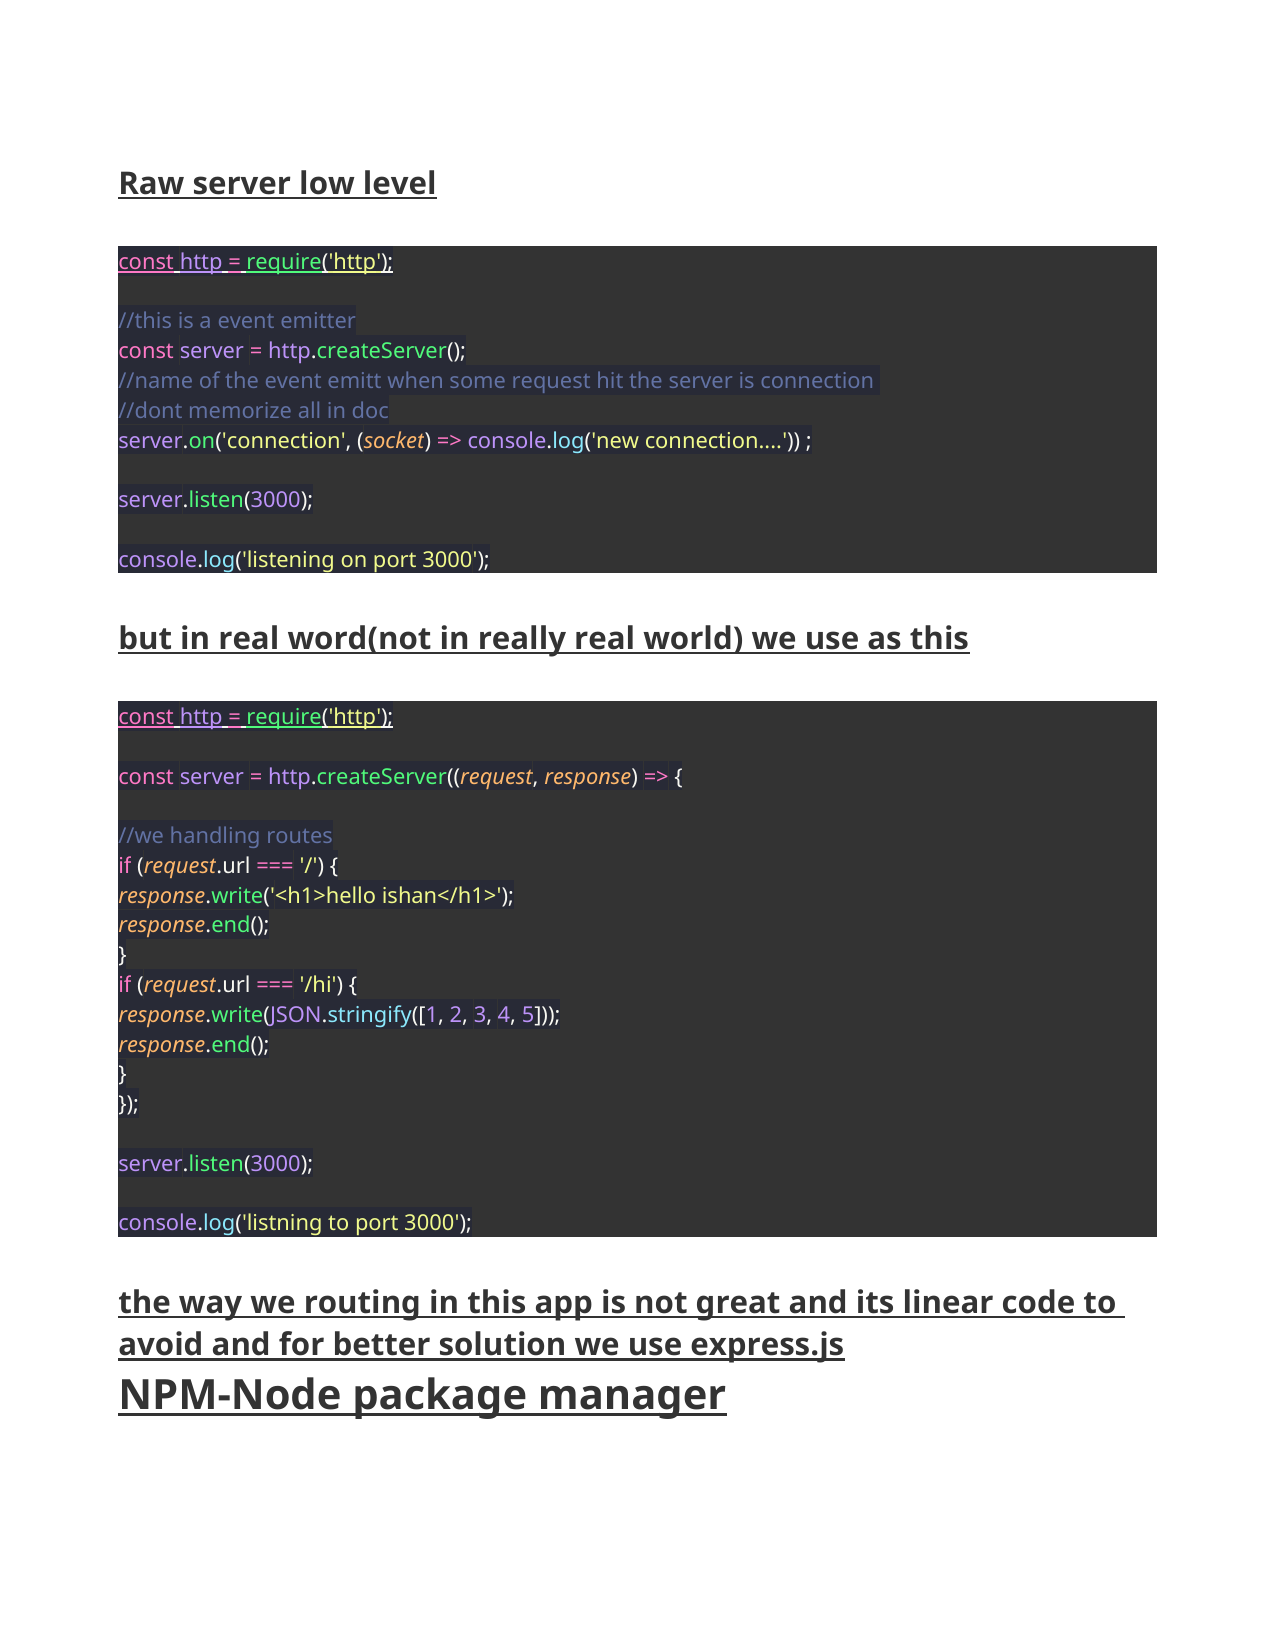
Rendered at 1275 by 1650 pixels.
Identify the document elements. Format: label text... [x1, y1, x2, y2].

text response.write('<h1>hello ishan</h1>'); [118, 880, 1157, 909]
text //this is a event emitter [118, 305, 1157, 335]
text response.end(); [118, 1029, 1157, 1058]
text server.listen(3000); [118, 484, 1157, 514]
text response.end(); [118, 909, 1157, 939]
text //dont memorize all in doc [118, 395, 1157, 424]
text const server = http.createServer((request, response) => { [118, 761, 1157, 790]
text } [118, 939, 1157, 969]
text NPM-Node package manager [118, 1365, 1157, 1422]
text server.on('connection', (socket) => console.log('new connection....')) ; [118, 424, 1157, 454]
text server.listen(3000); [118, 1148, 1157, 1177]
text const http = require('http'); [118, 246, 1157, 276]
text but in real word(not in really real world) we use as this [118, 616, 1157, 658]
text const server = http.createServer(); [118, 335, 1157, 365]
text console.log('listning to port 3000'); [118, 1207, 1157, 1237]
text the way we routing in this app is not great and its linear code to avoid and for better solution we use express.js [118, 1279, 1157, 1365]
text }); [118, 1088, 1157, 1118]
text console.log('listening on port 3000'); [118, 543, 1157, 573]
text //we handling routes [118, 820, 1157, 850]
text if (request.url === '/') { [118, 850, 1157, 880]
text Raw server low level [118, 161, 1157, 203]
text const http = require('http'); [118, 701, 1157, 731]
text } [118, 1058, 1157, 1088]
text //name of the event emitt when some request hit the server is connection [118, 365, 1157, 395]
text if (request.url === '/hi') { [118, 969, 1157, 999]
text response.write(JSON.stringify([1, 2, 3, 4, 5])); [118, 999, 1157, 1029]
